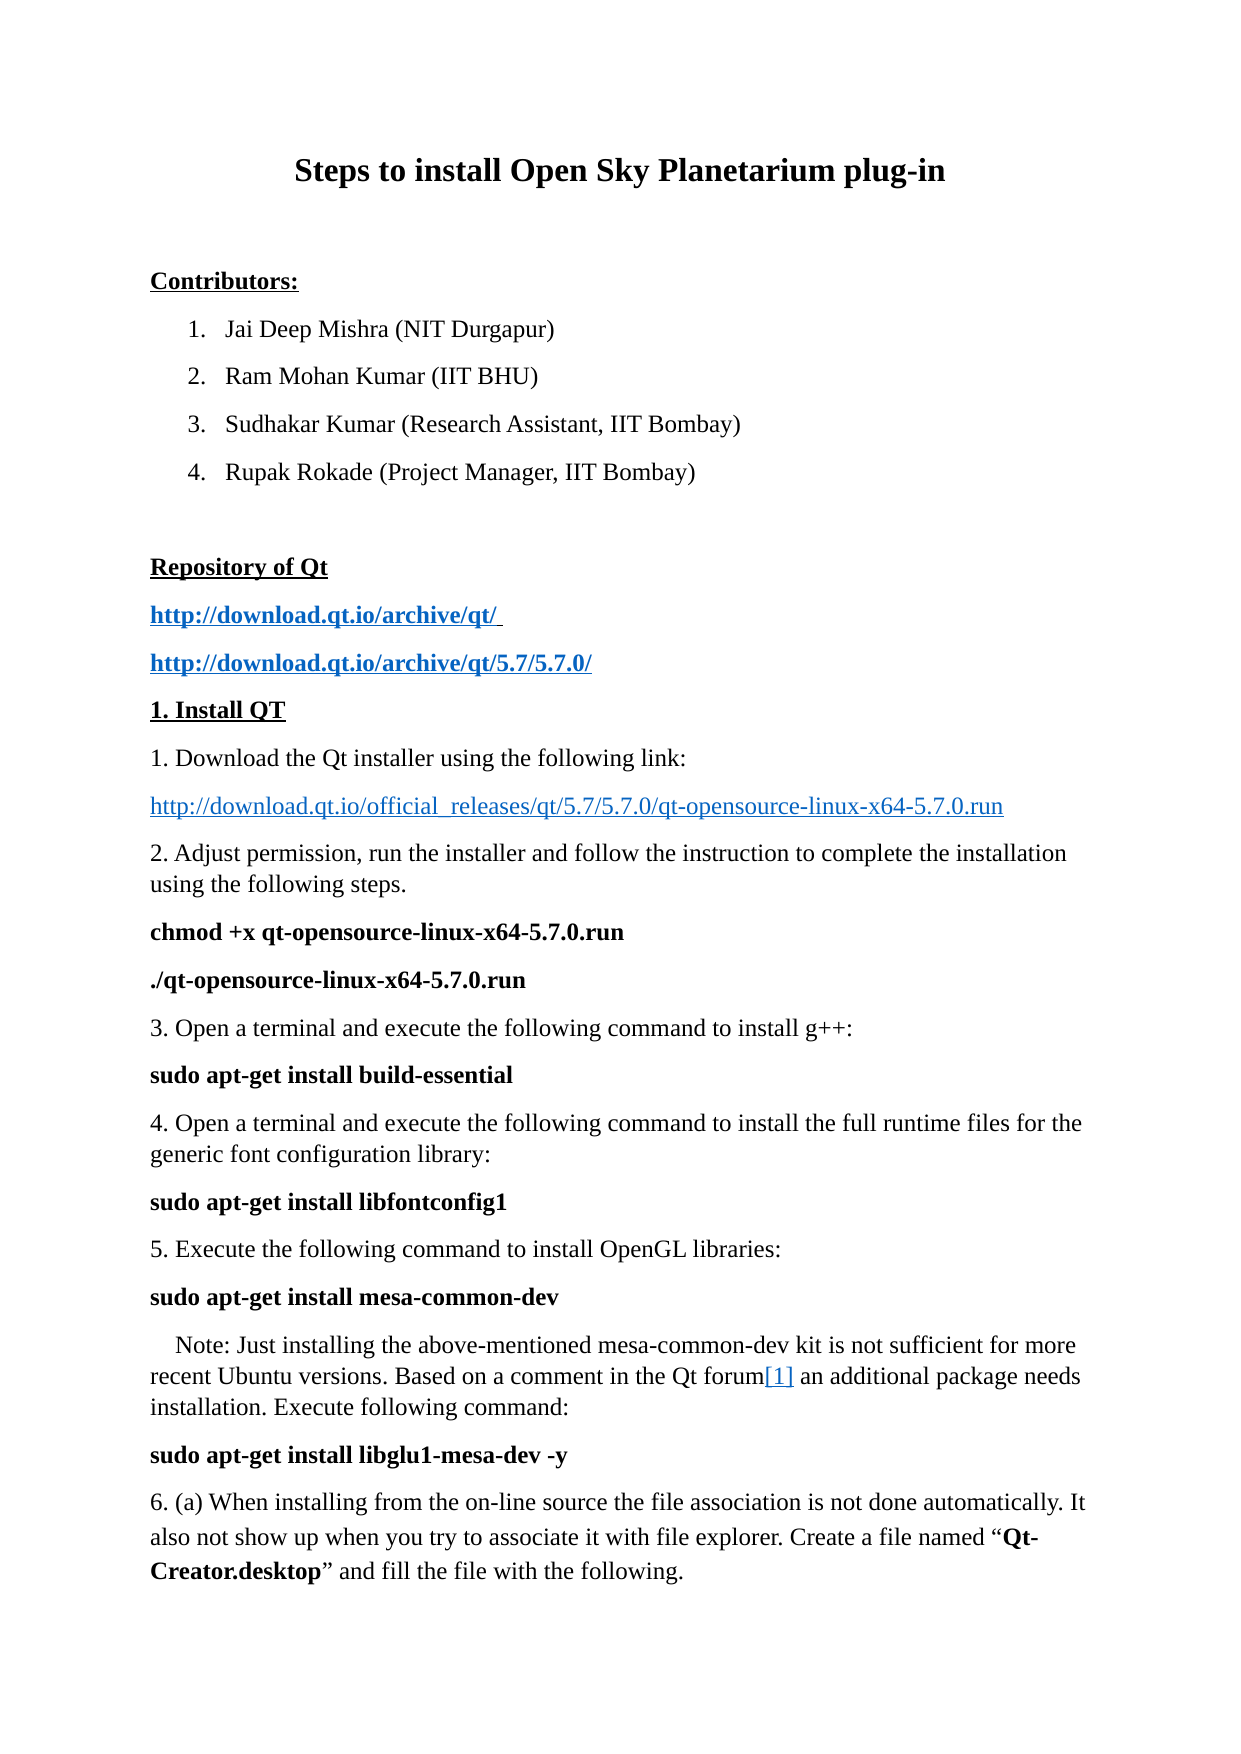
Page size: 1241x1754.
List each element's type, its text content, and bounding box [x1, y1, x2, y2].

list Rupak Rokade (Project Manager, IIT Bombay) [187, 457, 1090, 486]
text 1. Download the Qt installer using the following link: [150, 743, 1090, 772]
text sudo apt-get install libfontconfig1 [150, 1187, 1090, 1216]
text 1. Install QT [150, 695, 1090, 724]
text 2. Adjust permission, run the installer and follow the instruction to complete the installation using the following steps. [150, 838, 1090, 898]
list Ram Mohan Kumar (IIT BHU) [187, 361, 1090, 390]
text sudo apt-get install libglu1-mesa-dev -y [150, 1440, 1090, 1468]
list Jai Deep Mishra (NIT Durgapur) [187, 314, 1090, 342]
text Note: Just installing the above-mentioned mesa-common-dev kit is not sufficient for more recent Ubuntu versions. Based on a comment in the Qt forum[1] an additional package needs installation. Execute following command: [150, 1330, 1090, 1421]
text sudo apt-get install mesa-common-dev [150, 1282, 1090, 1311]
text http://download.qt.io/official_releases/qt/5.7/5.7.0/qt-opensource-linux-x64-5.7.0.run [150, 791, 1090, 819]
text sudo apt-get install build-essential [150, 1060, 1090, 1089]
text 4. Open a terminal and execute the following command to install the full runtime files for the generic font configuration library: [150, 1108, 1090, 1168]
text Contributors: [150, 266, 1090, 295]
text 6. (a) When installing from the on-line source the file association is not done automatically. It also not show up when you try to associate it with file explorer. Create a file named “Qt-Creator.desktop” and fill the file with the following. [150, 1487, 1090, 1585]
text Steps to install Open Sky Planetarium plug-in [150, 150, 1090, 188]
text 3. Open a terminal and execute the following command to install g++: [150, 1013, 1090, 1041]
text chmod +x qt-opensource-linux-x64-5.7.0.run [150, 917, 1090, 946]
text http://download.qt.io/archive/qt/ [150, 600, 1090, 629]
text 5. Execute the following command to install OpenGL libraries: [150, 1234, 1090, 1263]
text ./qt-opensource-linux-x64-5.7.0.run [150, 965, 1090, 994]
list Sudhakar Kumar (Research Assistant, IIT Bombay) [187, 409, 1090, 438]
text Repository of Qt [150, 552, 1090, 581]
text http://download.qt.io/archive/qt/5.7/5.7.0/ [150, 648, 1090, 676]
